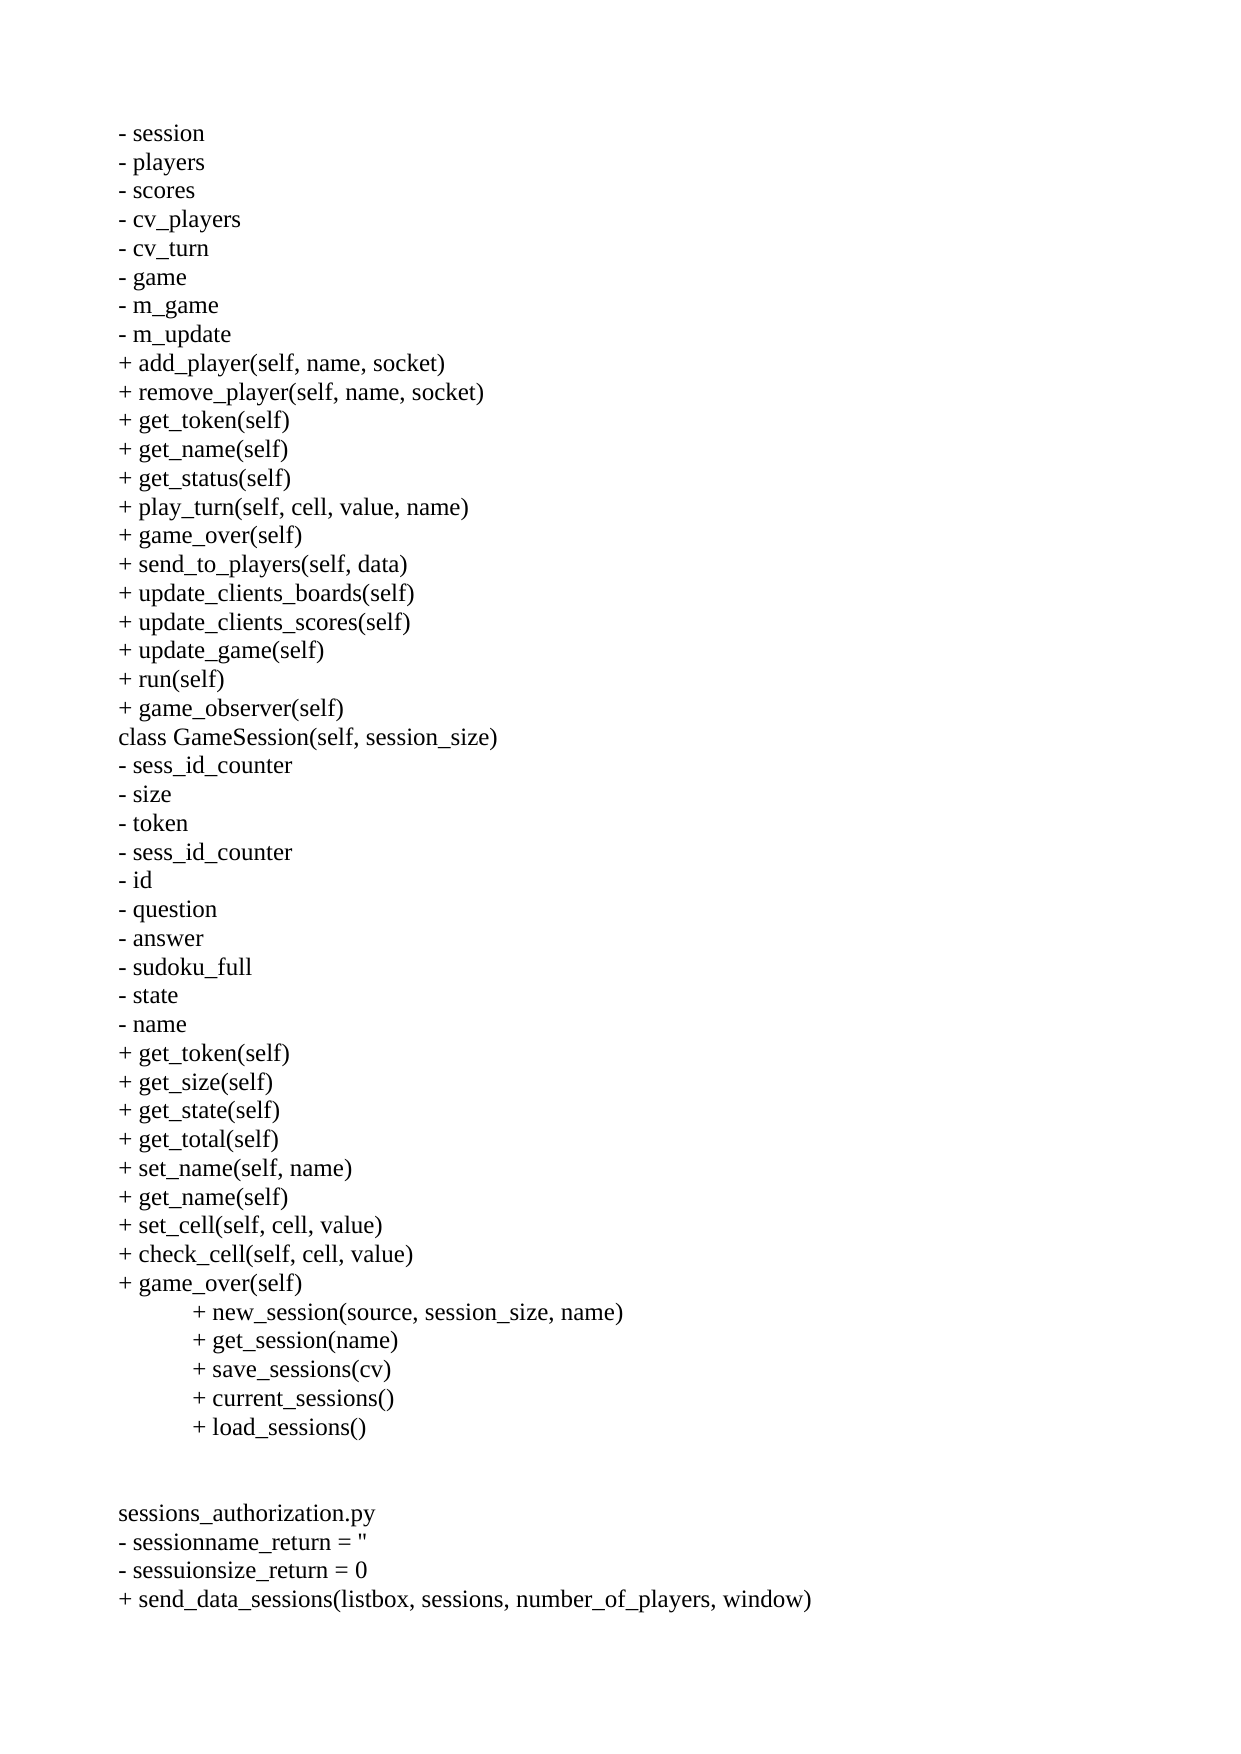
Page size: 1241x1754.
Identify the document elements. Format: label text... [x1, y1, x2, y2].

text + send_data_sessions(listbox, sessions, number_of_players, window) [118, 1584, 1122, 1613]
text - token [118, 808, 1122, 837]
text + remove_player(self, name, socket) [118, 377, 1122, 406]
text + get_name(self) [118, 1182, 1122, 1211]
text - cv_players [118, 204, 1122, 233]
text - cv_turn [118, 233, 1122, 262]
text + get_status(self) [118, 463, 1122, 492]
text + get_name(self) [118, 434, 1122, 463]
text + game_over(self) [118, 521, 1122, 549]
text + run(self) [118, 664, 1122, 693]
text + play_turn(self, cell, value, name) [118, 492, 1122, 521]
text - answer [118, 923, 1122, 952]
text + send_to_players(self, data) [118, 549, 1122, 578]
text + set_cell(self, cell, value) [118, 1211, 1122, 1239]
text - m_update [118, 319, 1122, 348]
text + set_name(self, name) [118, 1153, 1122, 1182]
text - sessuionsize_return = 0 [118, 1556, 1122, 1584]
text + game_observer(self) [118, 693, 1122, 722]
text - game [118, 262, 1122, 291]
text + get_token(self) [118, 406, 1122, 434]
text - m_game [118, 291, 1122, 319]
text - players [118, 147, 1122, 176]
text + save_sessions(cv) [118, 1354, 1122, 1383]
text - sessionname_return = '' [118, 1527, 1122, 1556]
text - sess_id_counter [118, 751, 1122, 779]
text class GameSession(self, session_size) [118, 722, 1122, 751]
text + get_state(self) [118, 1096, 1122, 1124]
text sessions_authorization.py [118, 1498, 1122, 1527]
text + load_sessions() [118, 1412, 1122, 1441]
text - size [118, 779, 1122, 808]
text - scores [118, 176, 1122, 204]
text + game_over(self) [118, 1268, 1122, 1297]
text + get_token(self) [118, 1038, 1122, 1067]
text + add_player(self, name, socket) [118, 348, 1122, 377]
text - state [118, 981, 1122, 1009]
text + get_total(self) [118, 1124, 1122, 1153]
text - id [118, 866, 1122, 894]
text + get_size(self) [118, 1067, 1122, 1096]
text + check_cell(self, cell, value) [118, 1239, 1122, 1268]
text + update_game(self) [118, 636, 1122, 664]
text + new_session(source, session_size, name) [118, 1297, 1122, 1326]
text - sudoku_full [118, 952, 1122, 981]
text + update_clients_scores(self) [118, 607, 1122, 636]
text - question [118, 894, 1122, 923]
text - name [118, 1009, 1122, 1038]
text + get_session(name) [118, 1326, 1122, 1354]
text - session [118, 118, 1122, 147]
text + update_clients_boards(self) [118, 578, 1122, 607]
text - sess_id_counter [118, 837, 1122, 866]
text + current_sessions() [118, 1383, 1122, 1412]
